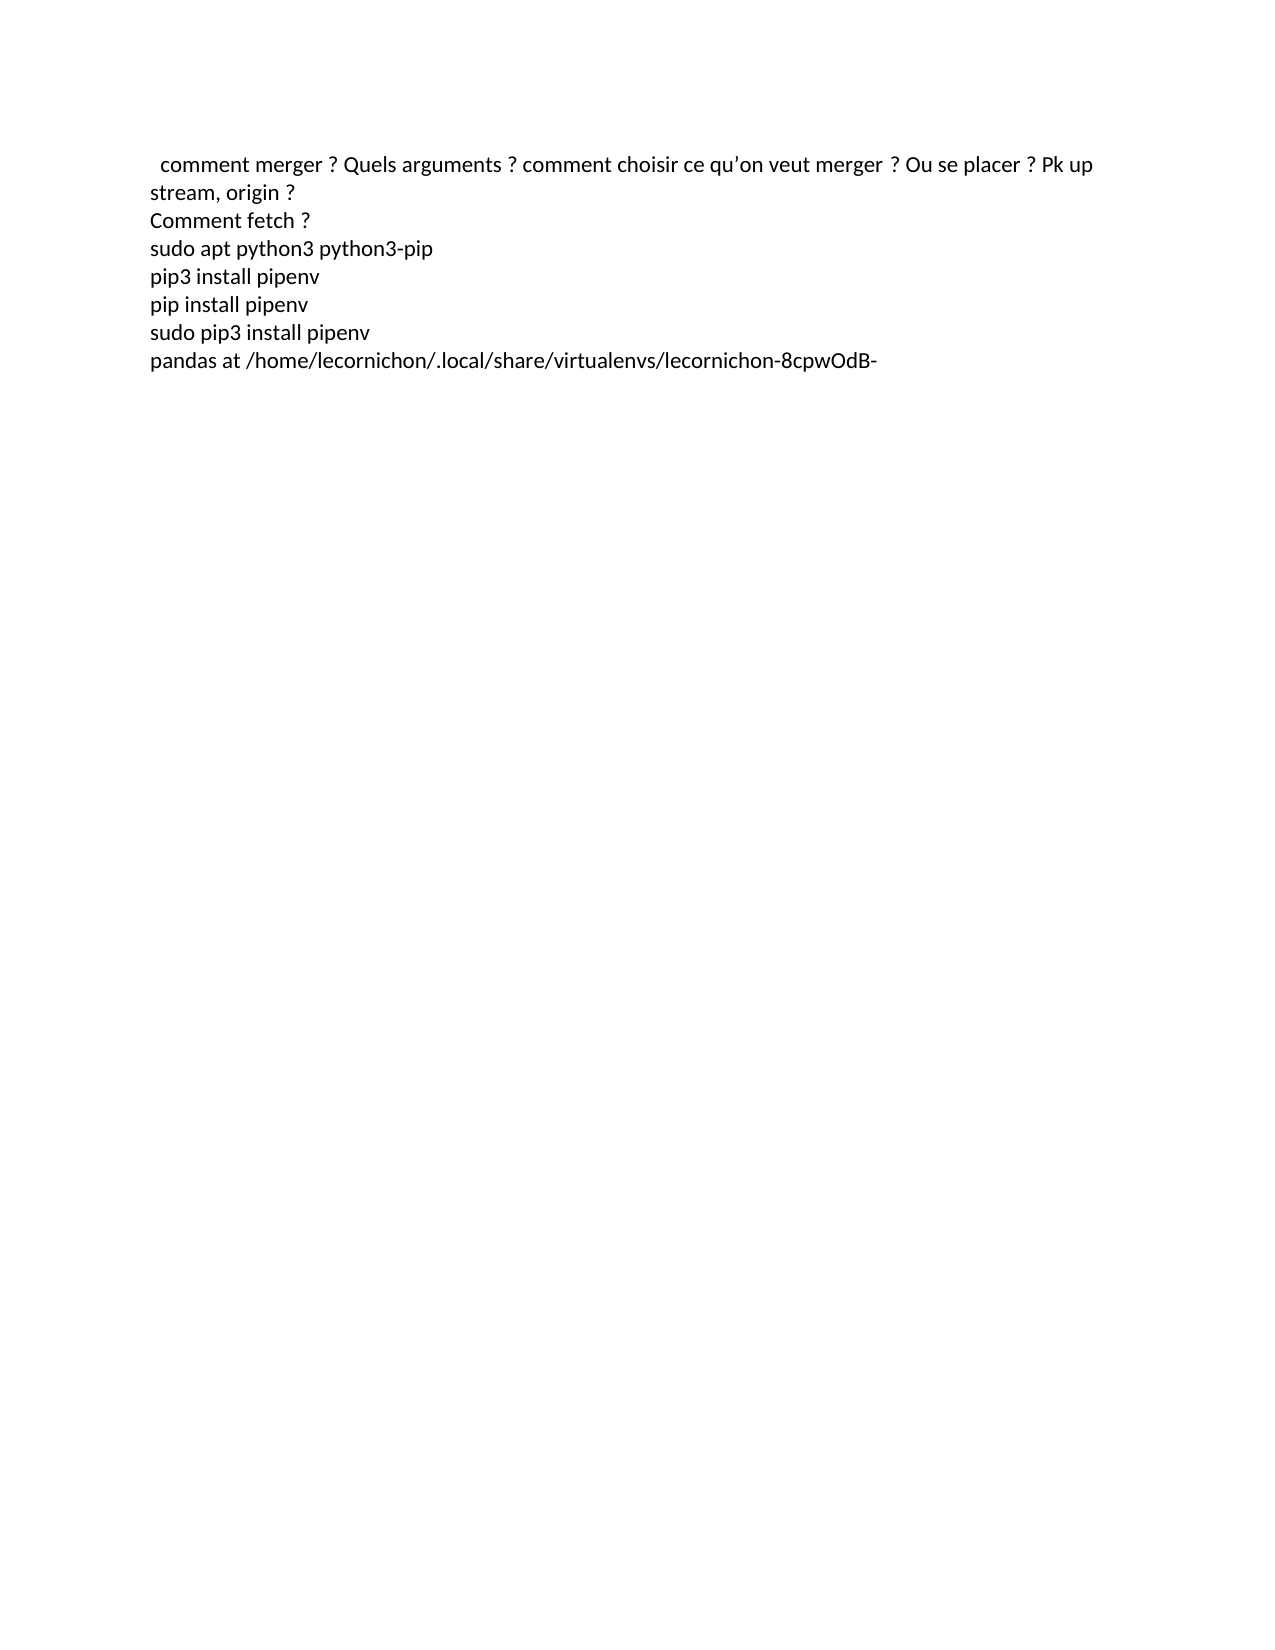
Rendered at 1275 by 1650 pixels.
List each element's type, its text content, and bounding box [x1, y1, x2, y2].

text pip install pipenv [150, 290, 1125, 318]
text Comment fetch ? [150, 206, 1125, 234]
text comment merger ? Quels arguments ? comment choisir ce qu’on veut merger ? Ou se placer ? Pk up stream, origin ? [150, 150, 1125, 206]
text sudo apt python3 python3-pip [150, 234, 1125, 262]
text pip3 install pipenv [150, 262, 1125, 290]
text sudo pip3 install pipenv [150, 318, 1125, 346]
text pandas at /home/lecornichon/.local/share/virtualenvs/lecornichon-8cpwOdB- [150, 346, 1125, 374]
